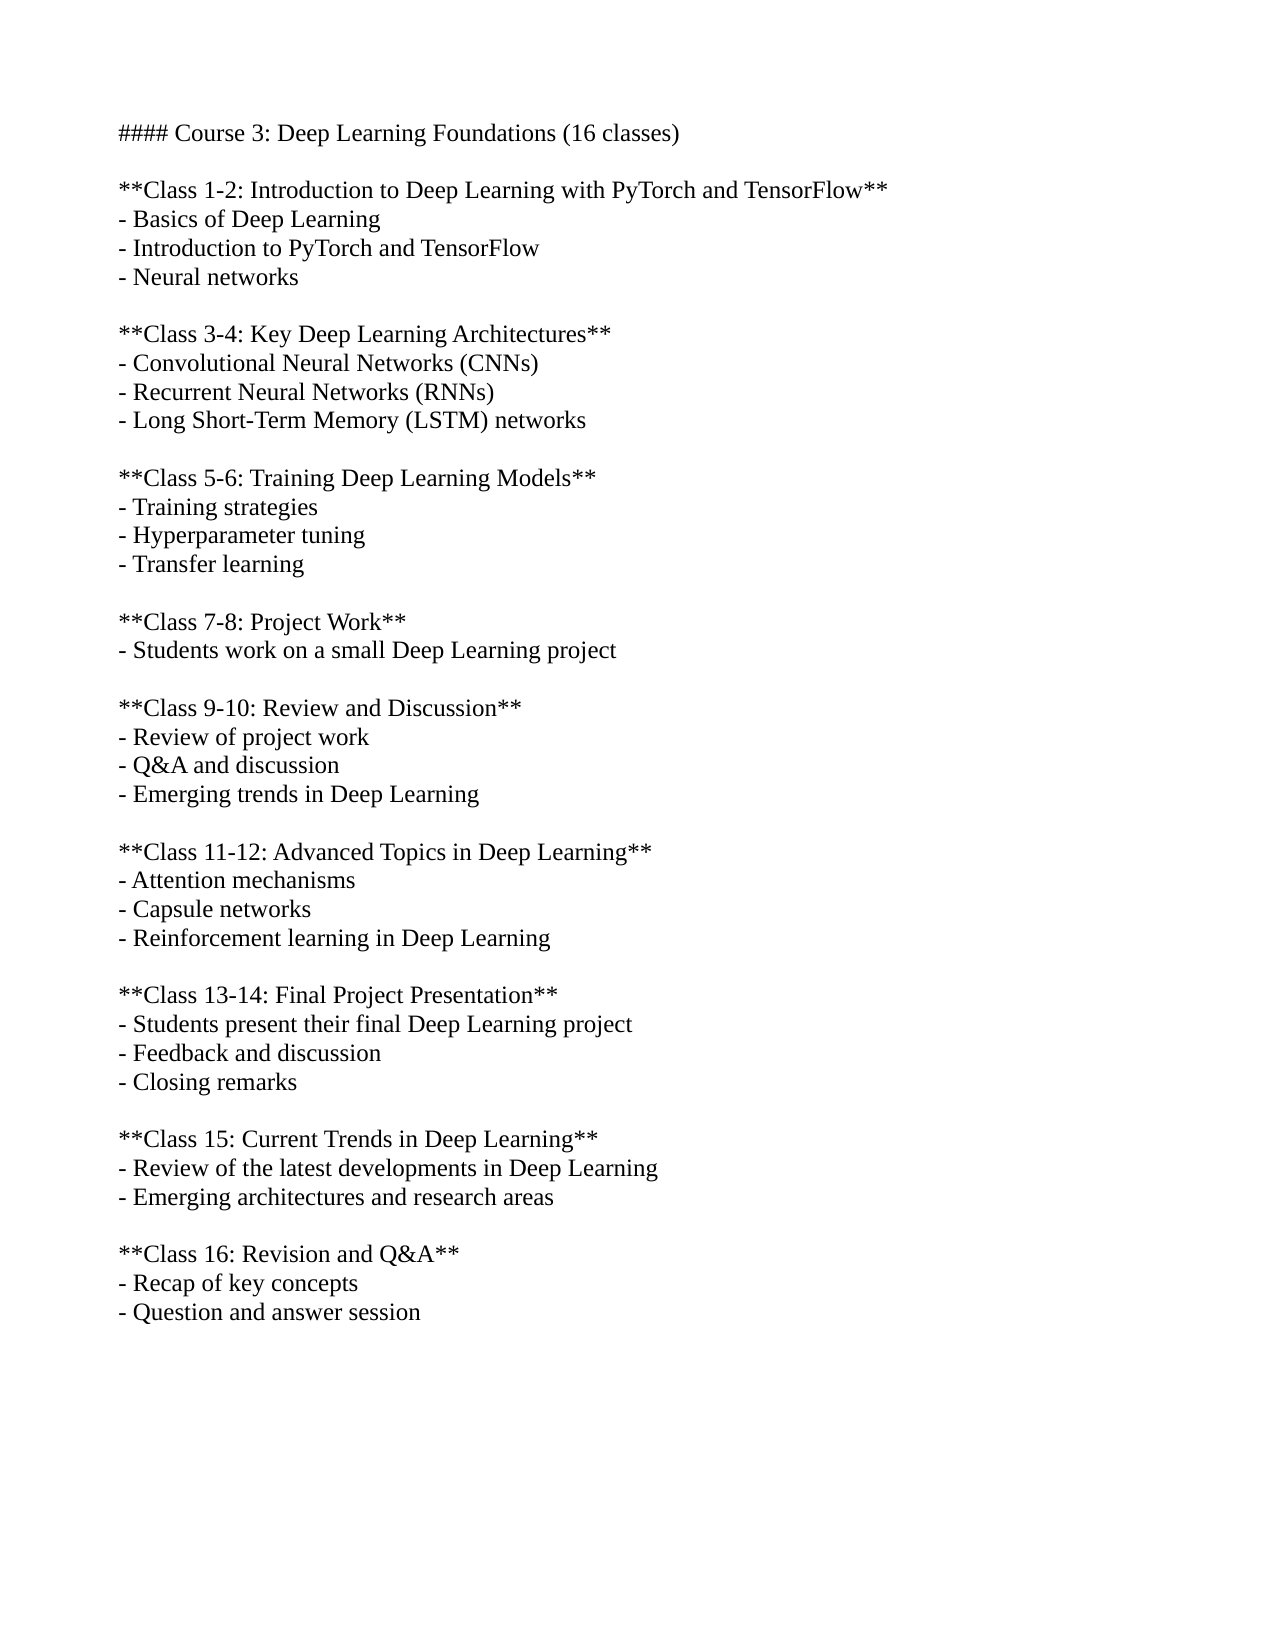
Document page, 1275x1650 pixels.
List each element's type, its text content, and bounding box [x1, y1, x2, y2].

text - Recurrent Neural Networks (RNNs) [118, 377, 1157, 406]
text **Class 3-4: Key Deep Learning Architectures** [118, 319, 1157, 348]
text **Class 9-10: Review and Discussion** [118, 693, 1157, 722]
text - Convolutional Neural Networks (CNNs) [118, 348, 1157, 377]
text - Long Short-Term Memory (LSTM) networks [118, 406, 1157, 434]
text - Training strategies [118, 492, 1157, 521]
text - Emerging trends in Deep Learning [118, 779, 1157, 808]
text - Review of the latest developments in Deep Learning [118, 1153, 1157, 1182]
text - Reinforcement learning in Deep Learning [118, 923, 1157, 952]
text - Students present their final Deep Learning project [118, 1009, 1157, 1038]
text #### Course 3: Deep Learning Foundations (16 classes) [118, 118, 1157, 147]
text - Basics of Deep Learning [118, 204, 1157, 233]
text **Class 7-8: Project Work** [118, 607, 1157, 636]
text - Question and answer session [118, 1297, 1157, 1326]
text - Feedback and discussion [118, 1038, 1157, 1067]
text - Transfer learning [118, 549, 1157, 578]
text - Q&A and discussion [118, 751, 1157, 779]
text **Class 15: Current Trends in Deep Learning** [118, 1124, 1157, 1153]
text - Introduction to PyTorch and TensorFlow [118, 233, 1157, 262]
text **Class 1-2: Introduction to Deep Learning with PyTorch and TensorFlow** [118, 176, 1157, 204]
text - Emerging architectures and research areas [118, 1182, 1157, 1211]
text **Class 5-6: Training Deep Learning Models** [118, 463, 1157, 492]
text - Recap of key concepts [118, 1268, 1157, 1297]
text - Attention mechanisms [118, 866, 1157, 894]
text **Class 16: Revision and Q&A** [118, 1239, 1157, 1268]
text **Class 13-14: Final Project Presentation** [118, 981, 1157, 1009]
text - Students work on a small Deep Learning project [118, 636, 1157, 664]
text - Review of project work [118, 722, 1157, 751]
text - Hyperparameter tuning [118, 521, 1157, 549]
text - Capsule networks [118, 894, 1157, 923]
text **Class 11-12: Advanced Topics in Deep Learning** [118, 837, 1157, 866]
text - Neural networks [118, 262, 1157, 291]
text - Closing remarks [118, 1067, 1157, 1096]
